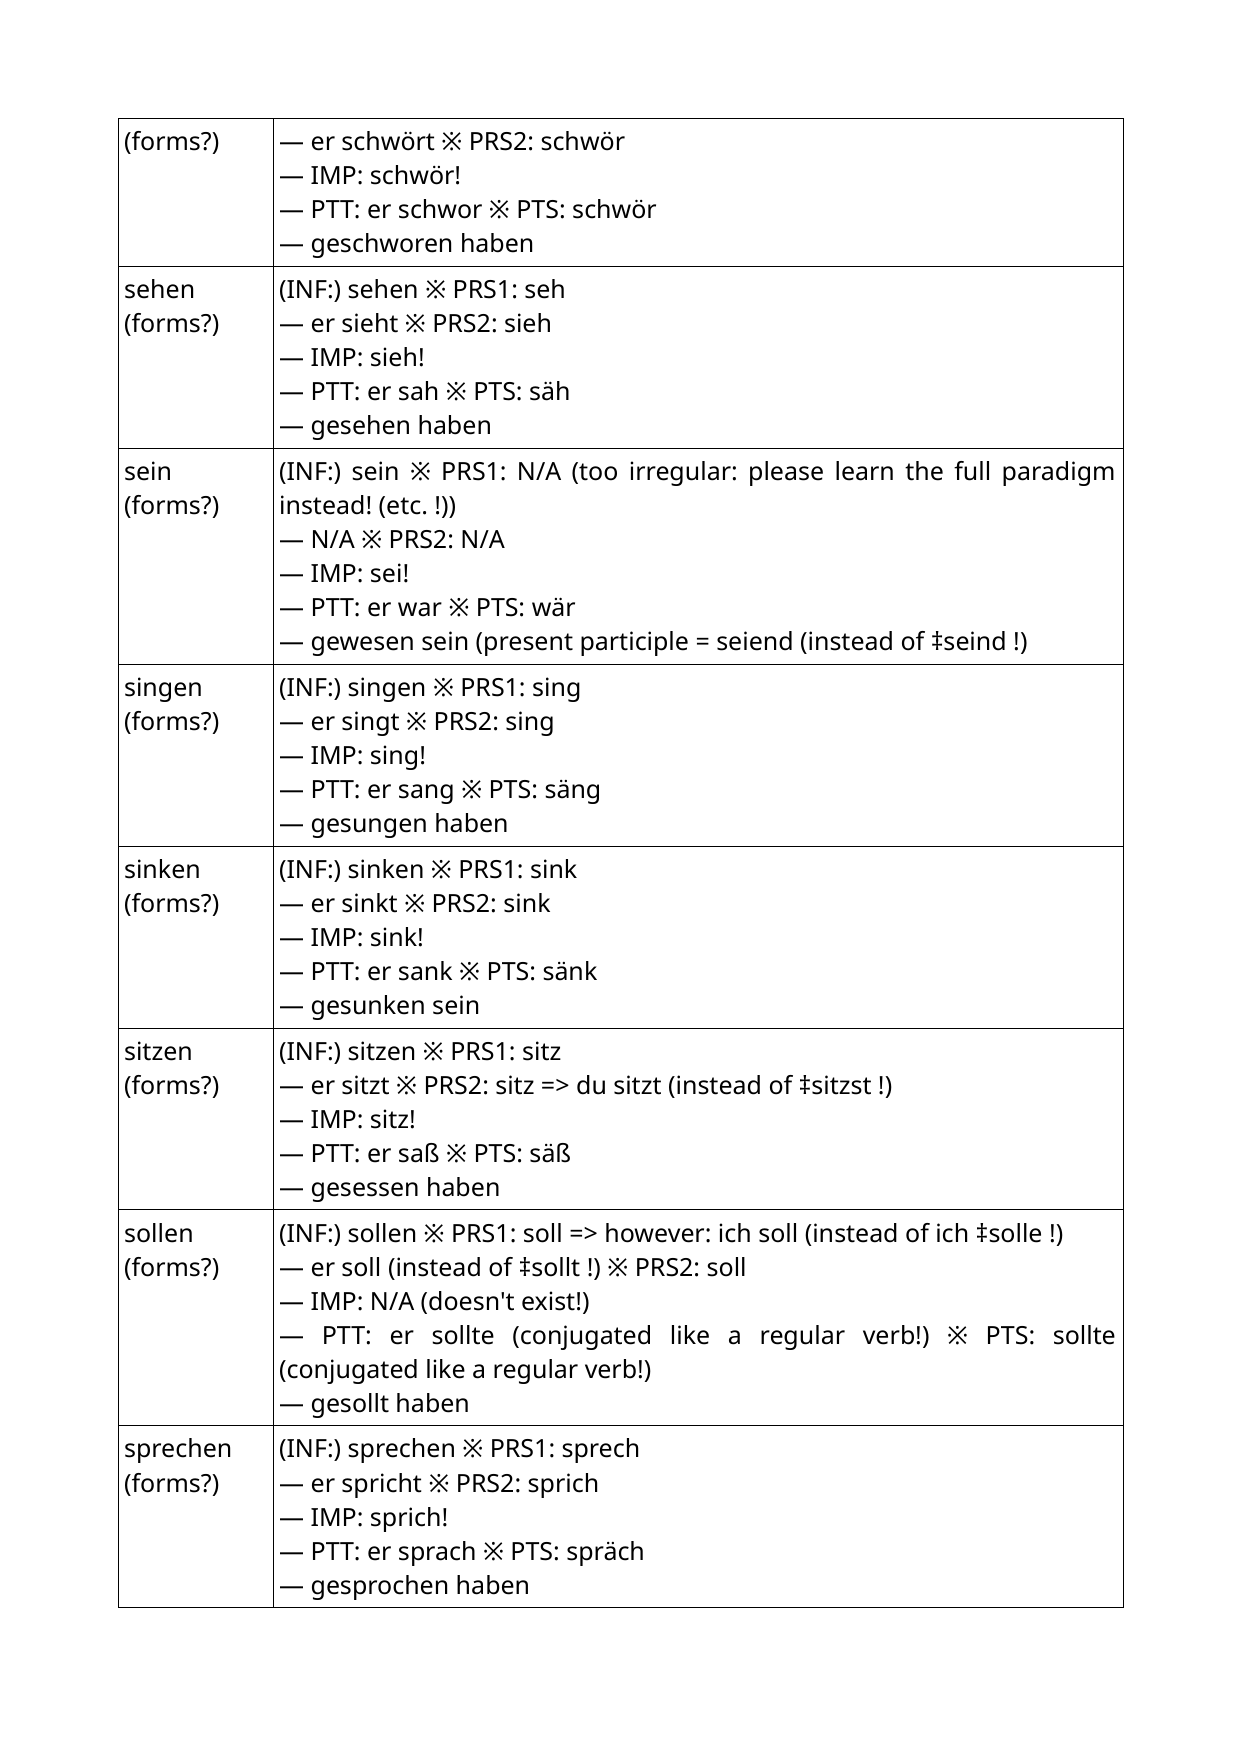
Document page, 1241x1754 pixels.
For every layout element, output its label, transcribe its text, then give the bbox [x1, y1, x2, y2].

table_cell (INF:) sitzen ※ PRS1: sitz — er sitzt ※ PRS2: sitz => du sitzt (instead of ‡sitzst !) — IMP: sitz! — PTT: er saß ※ PTS: säß — gesessen haben [274, 1029, 1123, 1209]
table_cell — er schwört ※ PRS2: schwör — IMP: schwör! — PTT: er schwor ※ PTS: schwör — geschworen haben [274, 119, 1123, 266]
table_cell (INF:) sprechen ※ PRS1: sprech — er spricht ※ PRS2: sprich — IMP: sprich! — PTT: er sprach ※ PTS: spräch — gesprochen haben [274, 1426, 1123, 1607]
table_cell (INF:) sollen ※ PRS1: soll => however: ich soll (instead of ich ‡solle !) — er soll (instead of ‡sollt !) ※ PRS2: soll — IMP: N/A (doesn't exist!) — PTT: er sollte (conjugated like a regular verb!) ※ PTS: sollte (conjugated like a regular verb!) — gesollt haben [274, 1210, 1123, 1425]
table_cell (INF:) sinken ※ PRS1: sink — er sinkt ※ PRS2: sink — IMP: sink! — PTT: er sank ※ PTS: sänk — gesunken sein [274, 847, 1123, 1027]
table_cell (INF:) sein ※ PRS1: N/A (too irregular: please learn the full paradigm instead! (etc. !)) — N/A ※ PRS2: N/A — IMP: sei! — PTT: er war ※ PTS: wär — gewesen sein (present participle = seiend (instead of ‡seind !) [274, 449, 1123, 664]
table_cell sinken (forms?) [119, 847, 273, 1027]
table_cell sprechen (forms?) [119, 1426, 273, 1607]
table_cell sehen (forms?) [119, 267, 273, 448]
table_cell singen (forms?) [119, 665, 273, 846]
table_cell sein (forms?) [119, 449, 273, 664]
table_cell sitzen (forms?) [119, 1029, 273, 1209]
table_cell (INF:) singen ※ PRS1: sing — er singt ※ PRS2: sing — IMP: sing! — PTT: er sang ※ PTS: säng — gesungen haben [274, 665, 1123, 846]
table_cell (forms?) [119, 119, 273, 266]
table_cell (INF:) sehen ※ PRS1: seh — er sieht ※ PRS2: sieh — IMP: sieh! — PTT: er sah ※ PTS: säh — gesehen haben [274, 267, 1123, 448]
table_cell sollen (forms?) [119, 1210, 273, 1425]
